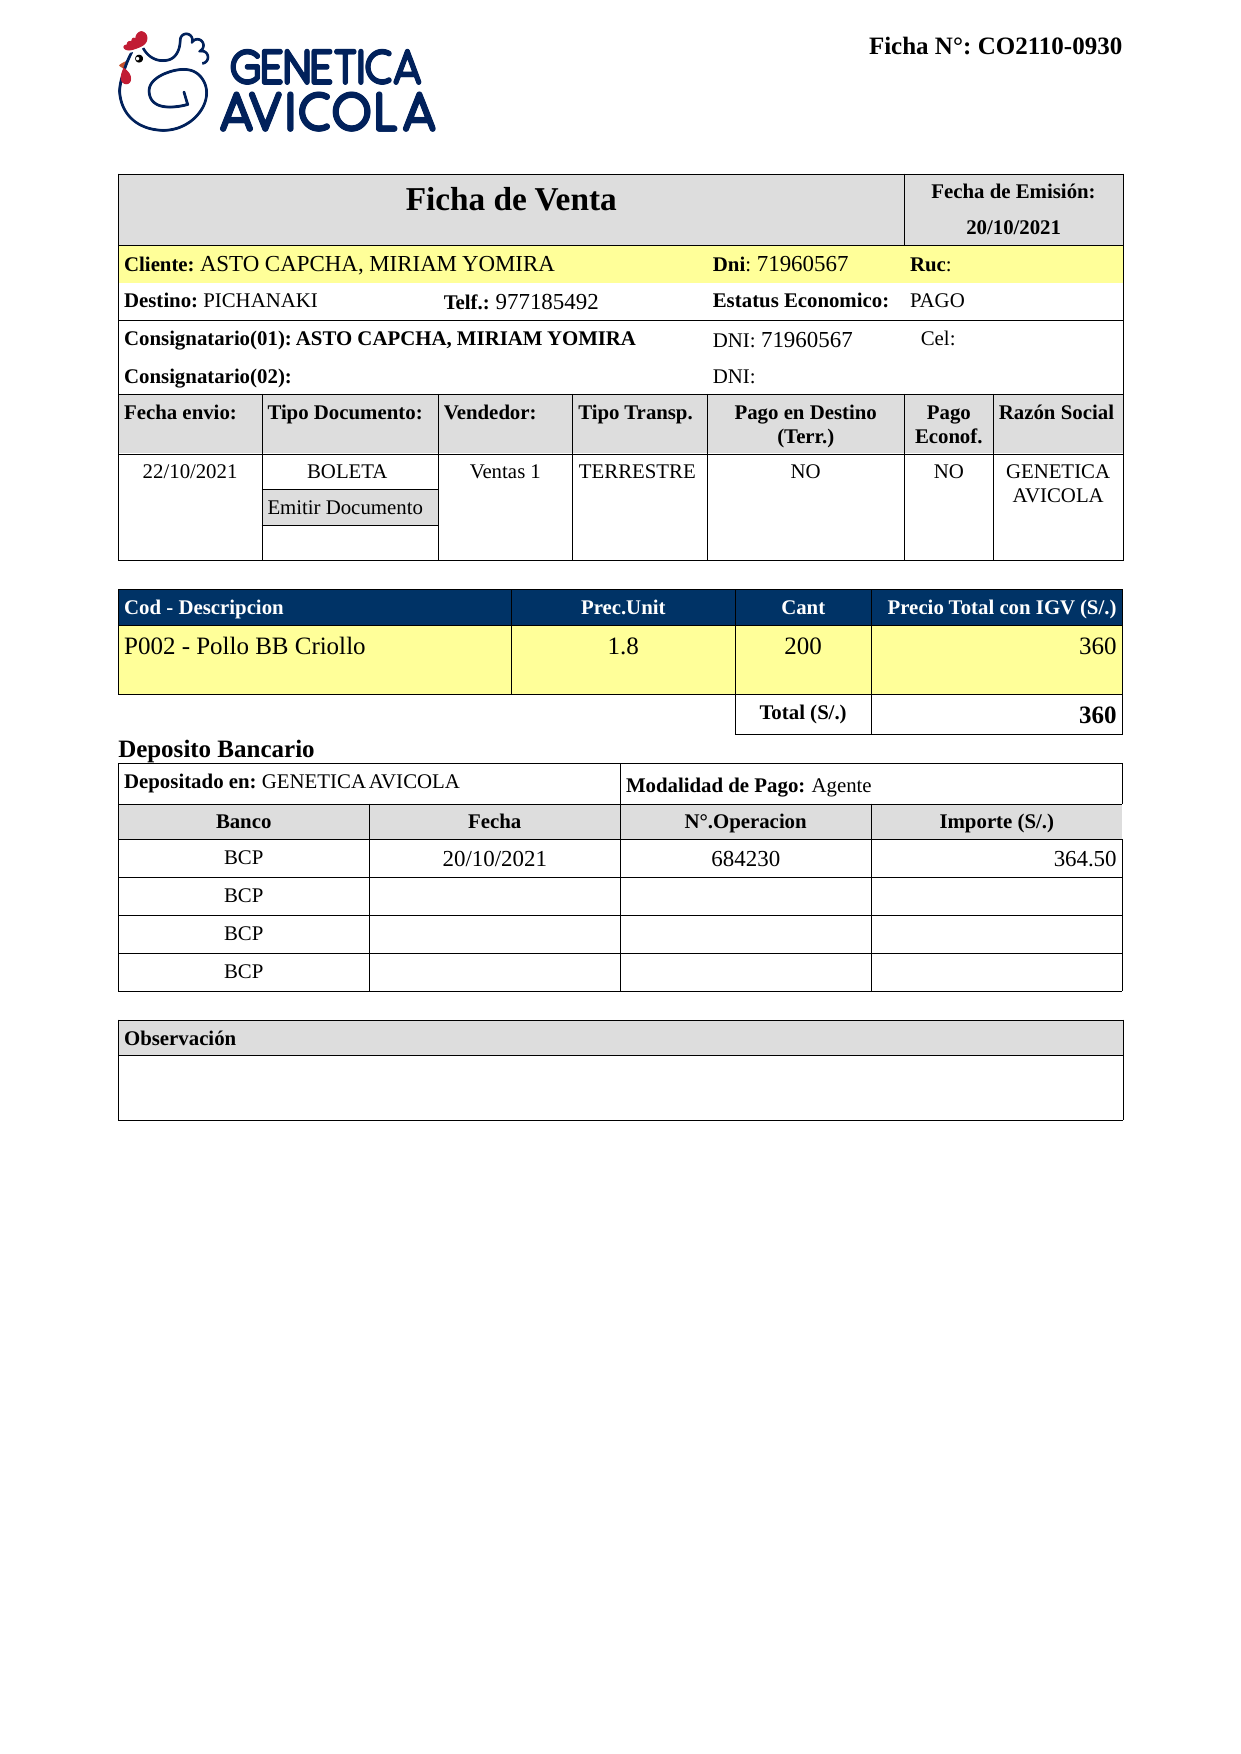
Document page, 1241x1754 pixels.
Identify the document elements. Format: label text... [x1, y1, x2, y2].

table_cell 360 [872, 626, 1122, 694]
table_header Cod - Descripcion [119, 590, 511, 625]
table_cell [872, 878, 1122, 915]
table_cell DNI: 71960567 [707, 321, 915, 358]
table_cell Tipo Documento: [263, 395, 438, 453]
table_cell GENETICA AVICOLA [994, 455, 1123, 560]
table_cell BCP [119, 878, 369, 915]
table_cell [370, 954, 620, 991]
table_cell 200 [736, 626, 871, 694]
table_cell [263, 526, 438, 560]
table_cell Fecha [370, 805, 620, 839]
table_cell Vendedor: [439, 395, 572, 453]
table_cell Fecha envio: [119, 395, 262, 453]
table_cell Cel: [915, 321, 1123, 358]
table_cell NO [905, 455, 993, 560]
table_cell NO [708, 455, 904, 560]
table_header Fecha de Emisión: [905, 175, 1123, 209]
table_cell BOLETA [263, 455, 438, 489]
table_header Depositado en: GENETICA AVICOLA [119, 764, 620, 803]
table_cell Ventas 1 [439, 455, 572, 560]
table_cell 364.50 [872, 840, 1122, 877]
table_cell Pago en Destino (Terr.) [708, 395, 904, 453]
table_cell N°.Operacion [621, 805, 871, 839]
table_cell 20/10/2021 [905, 209, 1123, 245]
table_header Precio Total con IGV (S/.) [872, 590, 1122, 625]
table_cell Dni: 71960567 [707, 246, 904, 283]
table_cell BCP [119, 840, 369, 877]
table_cell Consignatario(01): ASTO CAPCHA, MIRIAM YOMIRA [119, 321, 707, 358]
table_cell Total (S/.) [736, 695, 871, 734]
table_cell [370, 916, 620, 953]
table_cell [118, 695, 511, 734]
table_header Observación [119, 1021, 1123, 1055]
picture [118, 31, 436, 132]
table_cell Pago Econof. [905, 395, 993, 453]
table_cell TERRESTRE [573, 455, 707, 560]
table_cell 1.8 [512, 626, 735, 694]
table_header Modalidad de Pago: Agente [621, 764, 1122, 803]
table_cell Estatus Economico: [707, 283, 904, 320]
table_cell [872, 916, 1122, 953]
table_cell [370, 878, 620, 915]
table_cell [119, 1056, 1123, 1119]
table_cell Razón Social [994, 395, 1123, 453]
table_cell Tipo Transp. [573, 395, 707, 453]
table_cell BCP [119, 916, 369, 953]
table_cell [621, 954, 871, 991]
table_cell DNI: [707, 358, 1123, 394]
table_cell Destino: PICHANAKI [119, 283, 438, 320]
table_cell Ruc: [904, 246, 1123, 283]
table_cell 20/10/2021 [370, 840, 620, 877]
table_cell Telf.: 977185492 [438, 283, 707, 320]
table_cell 360 [872, 695, 1122, 734]
table_cell [621, 878, 871, 915]
table_header Cant [736, 590, 871, 625]
table_cell Banco [119, 805, 369, 839]
table_cell [872, 954, 1122, 991]
table_header Ficha de Venta [119, 175, 904, 245]
table_cell [621, 916, 871, 953]
table_cell Importe (S/.) [872, 805, 1122, 839]
text Deposito Bancario [118, 734, 1122, 763]
table_cell Emitir Documento [263, 490, 438, 525]
table_cell BCP [119, 954, 369, 991]
table_cell [511, 695, 735, 734]
table_cell P002 - Pollo BB Criollo [119, 626, 511, 694]
table_cell PAGO [904, 283, 1123, 320]
table_cell 22/10/2021 [119, 455, 262, 560]
table_cell 684230 [621, 840, 871, 877]
table_cell Cliente: ASTO CAPCHA, MIRIAM YOMIRA [119, 246, 707, 283]
table_cell Consignatario(02): [119, 358, 707, 394]
table_header Prec.Unit [512, 590, 735, 625]
